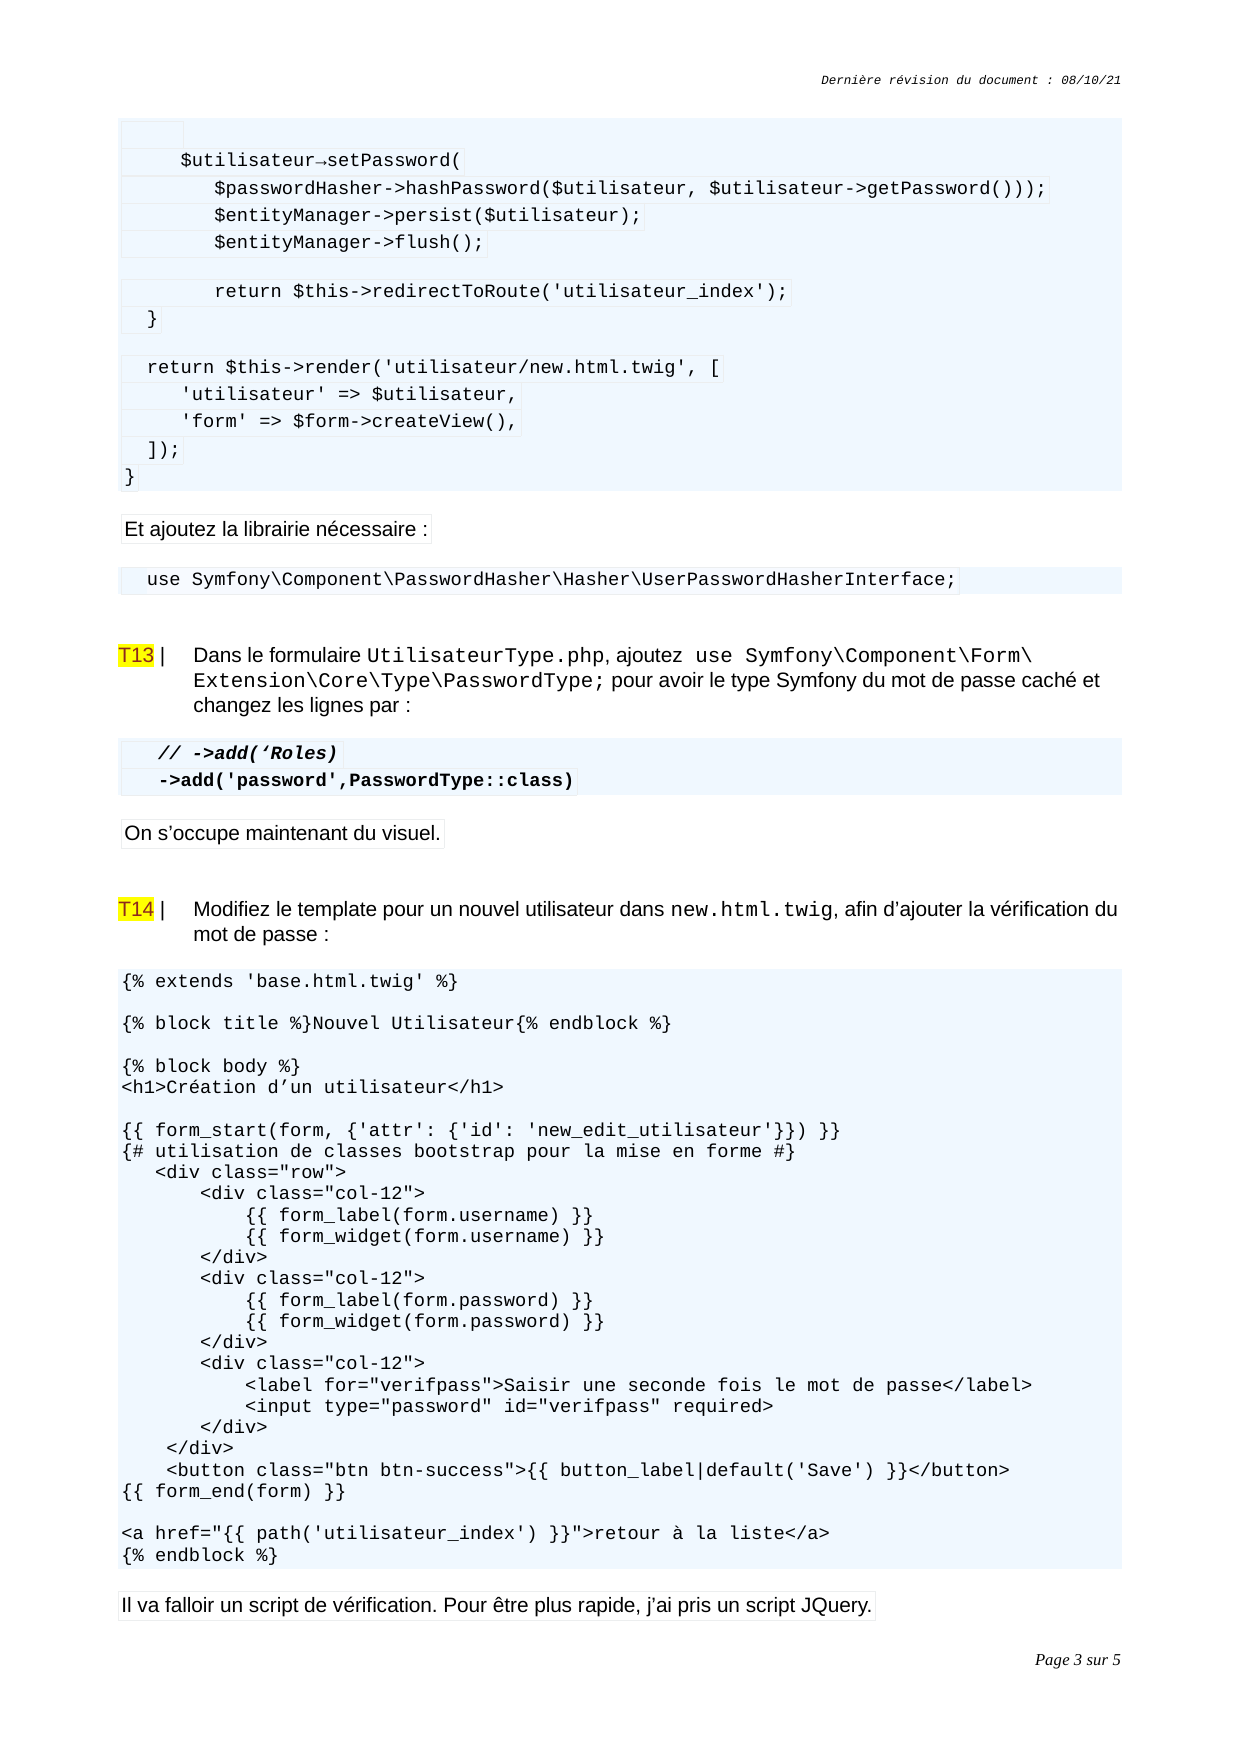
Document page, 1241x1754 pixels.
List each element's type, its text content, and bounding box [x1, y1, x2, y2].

text [578, 768, 1122, 795]
text } [122, 307, 161, 333]
text Et ajoutez la librairie nécessaire : [122, 515, 431, 543]
text {# utilisation de classes bootstrap pour la mise en forme #} [118, 1142, 1122, 1163]
text [960, 567, 1122, 594]
text {{ form_label(form.password) }} [118, 1290, 1122, 1312]
text </div> [118, 1333, 1122, 1354]
text T14 | Modifiez le template pour un nouvel utilisateur dans new.html.twig, afin d’ajouter la vérification du mot de passe : [118, 897, 1122, 946]
text </div> [118, 1439, 1122, 1460]
text [162, 306, 1122, 333]
text <button class="btn btn-success">{{ button_label|default('Save') }}</button> [118, 1460, 1122, 1482]
text return $this->render('utilisateur/new.html.twig', [ [118, 354, 723, 382]
text {% endblock %} [118, 1545, 1122, 1569]
text [1050, 176, 1122, 203]
text $entityManager->flush(); [122, 231, 487, 257]
text $entityManager->persist($utilisateur); [122, 204, 644, 230]
text <div class="row"> [118, 1163, 1122, 1184]
text 'form' => $form->createView(), [122, 410, 521, 436]
text [876, 1591, 1122, 1620]
text <div class="col-12"> [118, 1184, 1122, 1205]
text ]); [122, 437, 183, 464]
text $utilisateur→setPassword( [122, 149, 464, 175]
text 'utilisateur' => $utilisateur, [122, 383, 521, 409]
text [522, 382, 1122, 409]
text // ->add(‘Roles) [118, 738, 1122, 768]
text <div class="col-12"> [118, 1269, 1122, 1290]
text [465, 148, 1122, 176]
text {{ form_widget(form.password) }} [118, 1312, 1122, 1333]
text [488, 230, 1122, 257]
text } [122, 465, 138, 491]
text {% block title %}Nouvel Utilisateur{% endblock %} [118, 1014, 1122, 1035]
text T13 | Dans le formulaire UtilisateurType.php, ajoutez use Symfony\Component\Form\ Extension\Core\Type\PasswordType; pour avoir le type Symfony du mot de passe caché et changez les lignes par : [118, 643, 1122, 717]
text <div class="col-12"> [118, 1354, 1122, 1375]
text </div> [118, 1248, 1122, 1269]
text <h1>Création d’un utilisateur</h1> [118, 1078, 1122, 1099]
text Il va falloir un script de vérification. Pour être plus rapide, j’ai pris un script JQuery. [119, 1592, 875, 1620]
text [792, 279, 1122, 306]
text {{ form_end(form) }} [118, 1482, 1122, 1503]
text [184, 436, 1122, 464]
text {{ form_start(form, {'attr': {'id': 'new_edit_utilisateur'}}) }} [118, 1120, 1122, 1142]
text ->add('password',PasswordType::class) [122, 769, 577, 795]
text <input type="password" id="verifpass" required> [118, 1397, 1122, 1418]
text [139, 464, 1122, 491]
text <label for="verifpass">Saisir une seconde fois le mot de passe</label> [118, 1375, 1122, 1397]
text {% block body %} [118, 1057, 1122, 1078]
text [724, 354, 1122, 382]
text {% extends 'base.html.twig' %} [118, 969, 1122, 993]
text </div> [118, 1418, 1122, 1439]
text use Symfony\Component\PasswordHasher\Hasher\UserPasswordHasherInterface; [122, 568, 959, 594]
text $passwordHasher->hashPassword($utilisateur, $utilisateur->getPassword())); [122, 177, 1049, 203]
text return $this->redirectToRoute('utilisateur_index'); [122, 280, 791, 306]
text [522, 409, 1122, 436]
text <a href="{{ path('utilisateur_index') }}">retour à la liste</a> [118, 1524, 1122, 1545]
text [645, 203, 1122, 230]
text [432, 514, 1122, 543]
text {{ form_label(form.username) }} [118, 1205, 1122, 1227]
text [445, 819, 1122, 848]
text {{ form_widget(form.username) }} [118, 1227, 1122, 1248]
text On s’occupe maintenant du visuel. [122, 820, 444, 848]
